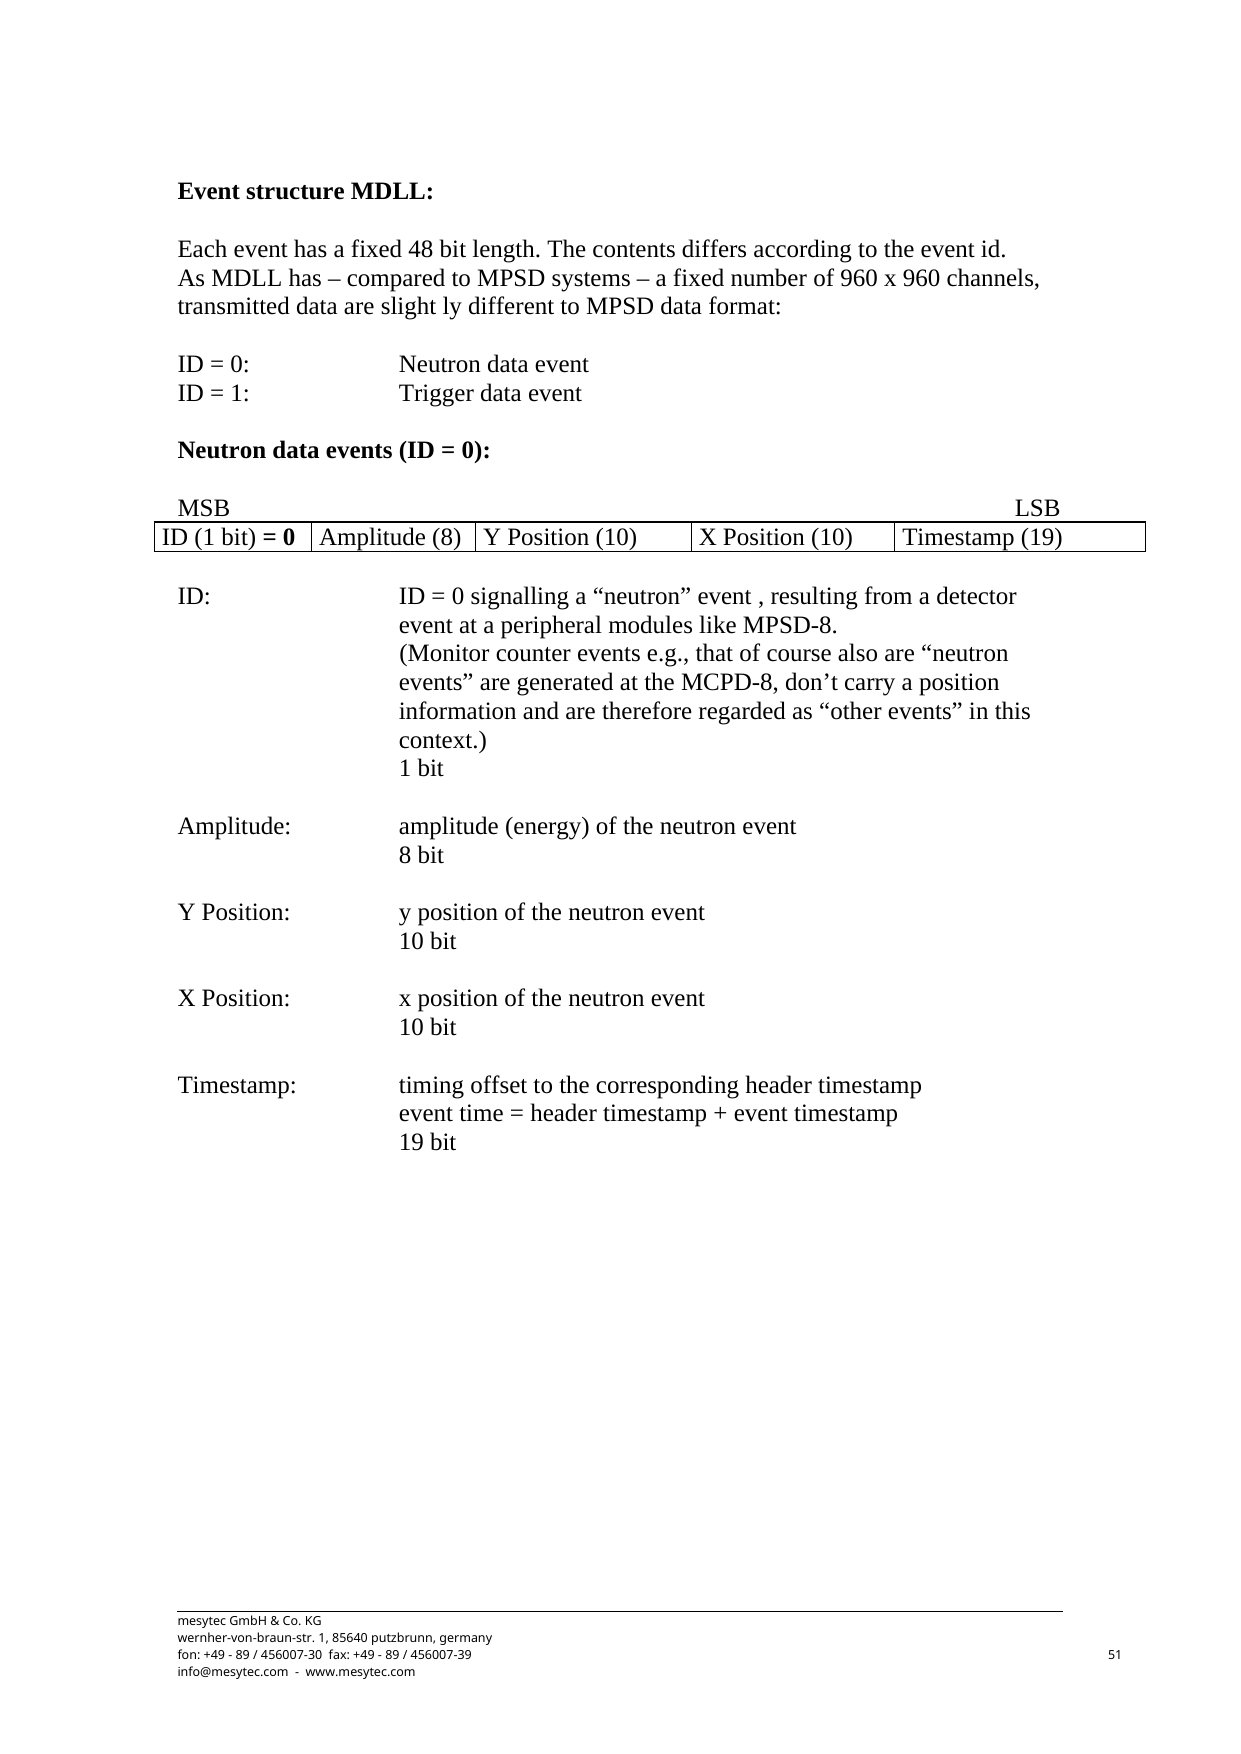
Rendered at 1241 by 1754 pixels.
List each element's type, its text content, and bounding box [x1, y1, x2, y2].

text 19 bit [325, 1127, 1063, 1156]
text As MDLL has – compared to MPSD systems – a fixed number of 960 x 960 channels, transmitted data are slight ly different to MPSD data format: [177, 263, 1063, 320]
table_header Timestamp (19) [895, 523, 1145, 551]
table_header Y Position (10) [476, 523, 691, 551]
text Each event has a fixed 48 bit length. The contents differs according to the event id. [177, 234, 1063, 263]
text MSB LSB [177, 493, 1063, 521]
table_header Amplitude (8) [312, 523, 475, 551]
text 1 bit [325, 753, 1063, 782]
text Timestamp: timing offset to the corresponding header timestamp [177, 1070, 1063, 1098]
text X Position: x position of the neutron event [177, 983, 1063, 1012]
text ID = 1: Trigger data event [177, 378, 1063, 406]
table_header ID (1 bit) = 0 [155, 523, 311, 551]
subtitle Event structure MDLL: [177, 176, 1063, 205]
table_header X Position (10) [692, 523, 894, 551]
text Y Position: y position of the neutron event [177, 897, 1063, 926]
text ID: ID = 0 signalling a “neutron” event , resulting from a detector event at a peripheral modules like MPSD-8. [177, 581, 1063, 638]
text Amplitude: amplitude (energy) of the neutron event [177, 811, 1063, 840]
text (Monitor counter events e.g., that of course also are “neutron events” are generated at the MCPD-8, don’t carry a position information and are therefore regarded as “other events” in this context.) [398, 638, 1063, 753]
text 10 bit [177, 1012, 1063, 1041]
subtitle Neutron data events (ID = 0): [177, 435, 1063, 464]
text 10 bit [177, 926, 1063, 955]
text ID = 0: Neutron data event [177, 349, 1063, 378]
text 8 bit [177, 840, 1063, 868]
text event time = header timestamp + event timestamp [177, 1098, 1063, 1127]
